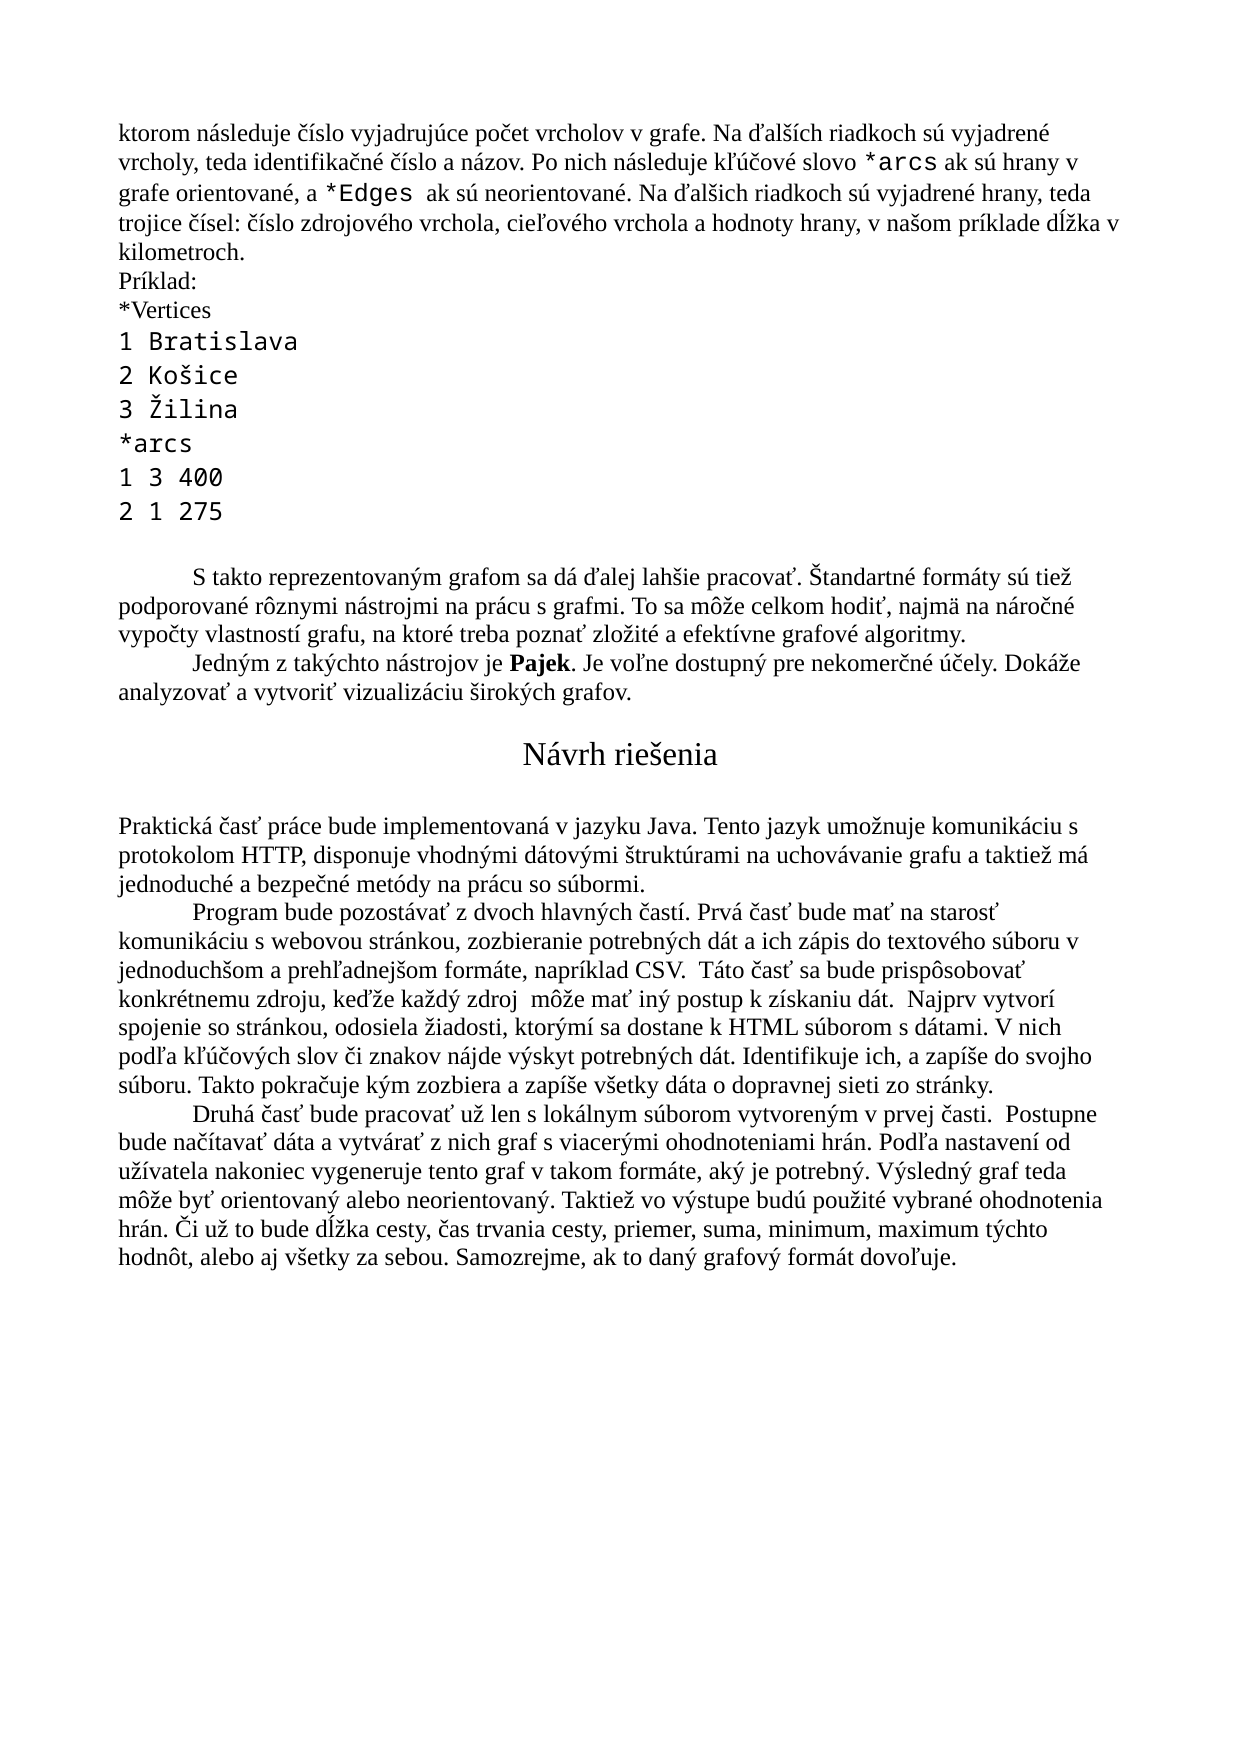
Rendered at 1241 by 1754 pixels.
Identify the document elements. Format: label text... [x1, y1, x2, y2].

text 3 Žilina [118, 392, 1122, 426]
text 2 Košice [118, 358, 1122, 392]
text S takto reprezentovaným grafom sa dá ďalej lahšie pracovať. Štandartné formáty sú tiež podporované rôznymi nástrojmi na prácu s grafmi. To sa môže celkom hodiť, najmä na náročné vypočty vlastností grafu, na ktoré treba poznať zložité a efektívne grafové algoritmy. [118, 562, 1122, 648]
text Program bude pozostávať z dvoch hlavných častí. Prvá časť bude mať na starosť komunikáciu s webovou stránkou, zozbieranie potrebných dát a ich zápis do textového súboru v jednoduchšom a prehľadnejšom formáte, napríklad CSV. Táto časť sa bude prispôsobovať konkrétnemu zdroju, keďže každý zdroj môže mať iný postup k získaniu dát. Najprv vytvorí spojenie so stránkou, odosiela žiadosti, ktorýmí sa dostane k HTML súborom s dátami. V nich podľa kľúčových slov či znakov nájde výskyt potrebných dát. Identifikuje ich, a zapíše do svojho súboru. Takto pokračuje kým zozbiera a zapíše všetky dáta o dopravnej sieti zo stránky. [118, 897, 1122, 1099]
text 2 1 275 [118, 494, 1122, 528]
text Príklad: [118, 266, 1122, 295]
text Praktická časť práce bude implementovaná v jazyku Java. Tento jazyk umožnuje komunikáciu s protokolom HTTP, disponuje vhodnými dátovými štruktúrami na uchovávanie grafu a taktiež má jednoduché a bezpečné metódy na prácu so súbormi. [118, 811, 1122, 897]
text Jedným z takýchto nástrojov je Pajek. Je voľne dostupný pre nekomerčné účely. Dokáže analyzovať a vytvoriť vizualizáciu širokých grafov. [118, 648, 1122, 706]
text 1 Bratislava [118, 323, 1122, 358]
text Druhá časť bude pracovať už len s lokálnym súborom vytvoreným v prvej časti. Postupne bude načítavať dáta a vytvárať z nich graf s viacerými ohodnoteniami hrán. Podľa nastavení od užívatela nakoniec vygeneruje tento graf v takom formáte, aký je potrebný. Výsledný graf teda môže byť orientovaný alebo neorientovaný. Taktiež vo výstupe budú použité vybrané ohodnotenia hrán. Či už to bude dĺžka cesty, čas trvania cesty, priemer, suma, minimum, maximum týchto hodnôt, alebo aj všetky za sebou. Samozrejme, ak to daný grafový formát dovoľuje. [118, 1099, 1122, 1271]
text Návrh riešenia [118, 734, 1122, 773]
text 1 3 400 [118, 460, 1122, 494]
text *arcs [118, 426, 1122, 460]
text ktorom následuje číslo vyjadrujúce počet vrcholov v grafe. Na ďalších riadkoch sú vyjadrené vrcholy, teda identifikačné číslo a názov. Po nich následuje kľúčové slovo *arcs ak sú hrany v grafe orientované, a *Edges ak sú neorientované. Na ďalšich riadkoch sú vyjadrené hrany, teda trojice čísel: číslo zdrojového vrchola, cieľového vrchola a hodnoty hrany, v našom príklade dĺžka v kilometroch. [118, 118, 1122, 266]
text *Vertices [118, 295, 1122, 323]
